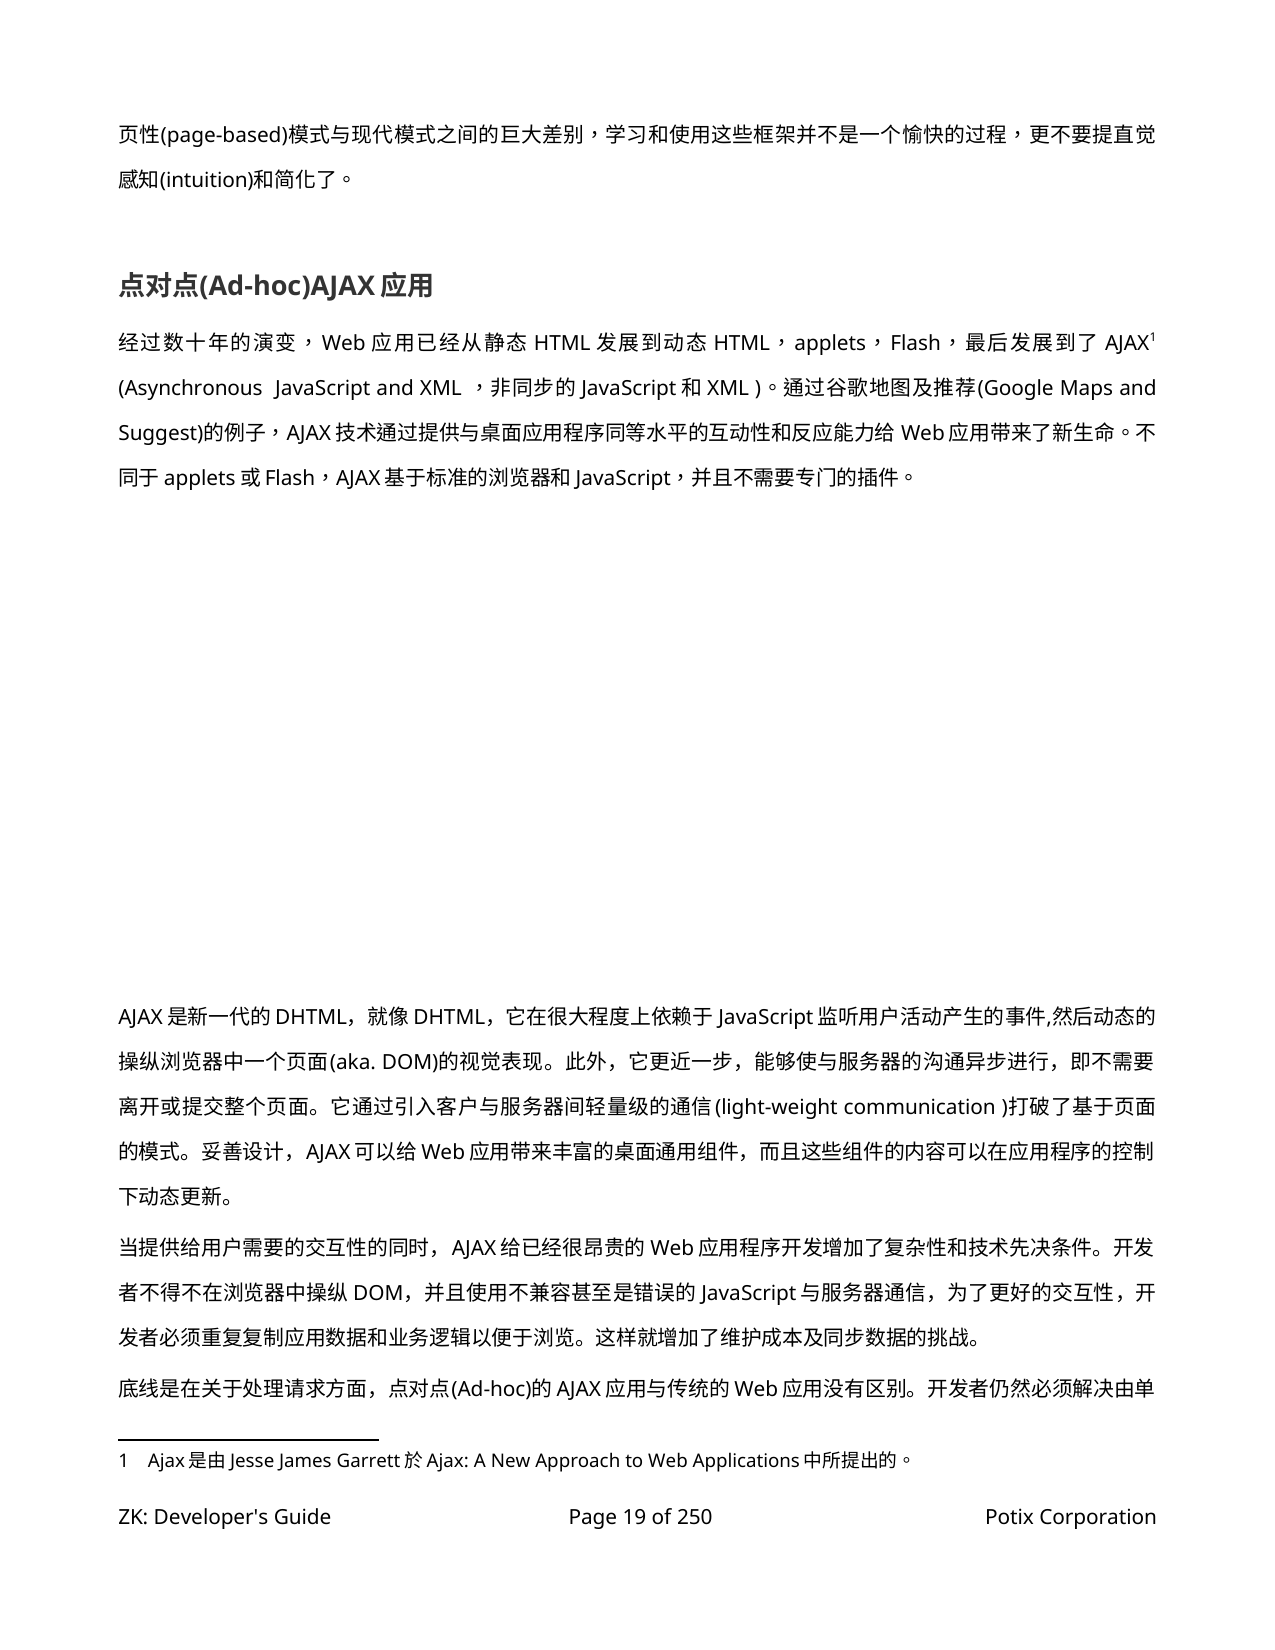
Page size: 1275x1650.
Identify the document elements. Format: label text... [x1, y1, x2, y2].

text 底线是在关于处理请求方面，点对点(Ad-hoc)的AJAX应用与传统的Web应用没有区别。开发者仍然必须解决由单 [118, 1372, 1157, 1402]
text 经过数十年的演变，Web应用已经从静态HTML发展到动态HTML，applets，Flash，最后发展到了AJAX (Asynchronous JavaScript and XML ，非同步的JavaScript和XML )。通过谷歌地图及推荐(Google Maps and Suggest)的例子，AJAX技术通过提供与桌面应用程序同等水平的互动性和反应能力给Web应用带来了新生命。不同于applets或Flash，AJAX基于标准的浏览器和JavaScript，并且不需要专门的插件。 [118, 327, 1157, 492]
subtitle 点对点(Ad-hoc)AJAX应用 [118, 264, 1157, 303]
text 页性(page-based)模式与现代模式之间的巨大差别，学习和使用这些框架并不是一个愉快的过程，更不要提直觉感知(intuition)和简化了。 [118, 118, 1157, 193]
text AJAX是新一代的DHTML，就像DHTML，它在很大程度上依赖于JavaScript监听用户活动产生的事件,然后动态的操纵浏览器中一个页面(aka. DOM)的视觉表现。此外，它更近一步，能够使与服务器的沟通异步进行，即不需要离开或提交整个页面。它通过引入客户与服务器间轻量级的通信(light-weight communication )打破了基于页面的模式。妥善设计，AJAX可以给Web应用带来丰富的桌面通用组件，而且这些组件的内容可以在应用程序的控制下动态更新。 [118, 1001, 1157, 1211]
text 当提供给用户需要的交互性的同时，AJAX给已经很昂贵的Web应用程序开发增加了复杂性和技术先决条件。开发者不得不在浏览器中操纵DOM，并且使用不兼容甚至是错误的JavaScript与服务器通信，为了更好的交互性，开发者必须重复复制应用数据和业务逻辑以便于浏览。这样就增加了维护成本及同步数据的挑战。 [118, 1231, 1157, 1351]
text Ajax是由Jesse James Garrett於Ajax: A New Approach to Web Applications中所提出的。 [118, 1446, 1157, 1473]
